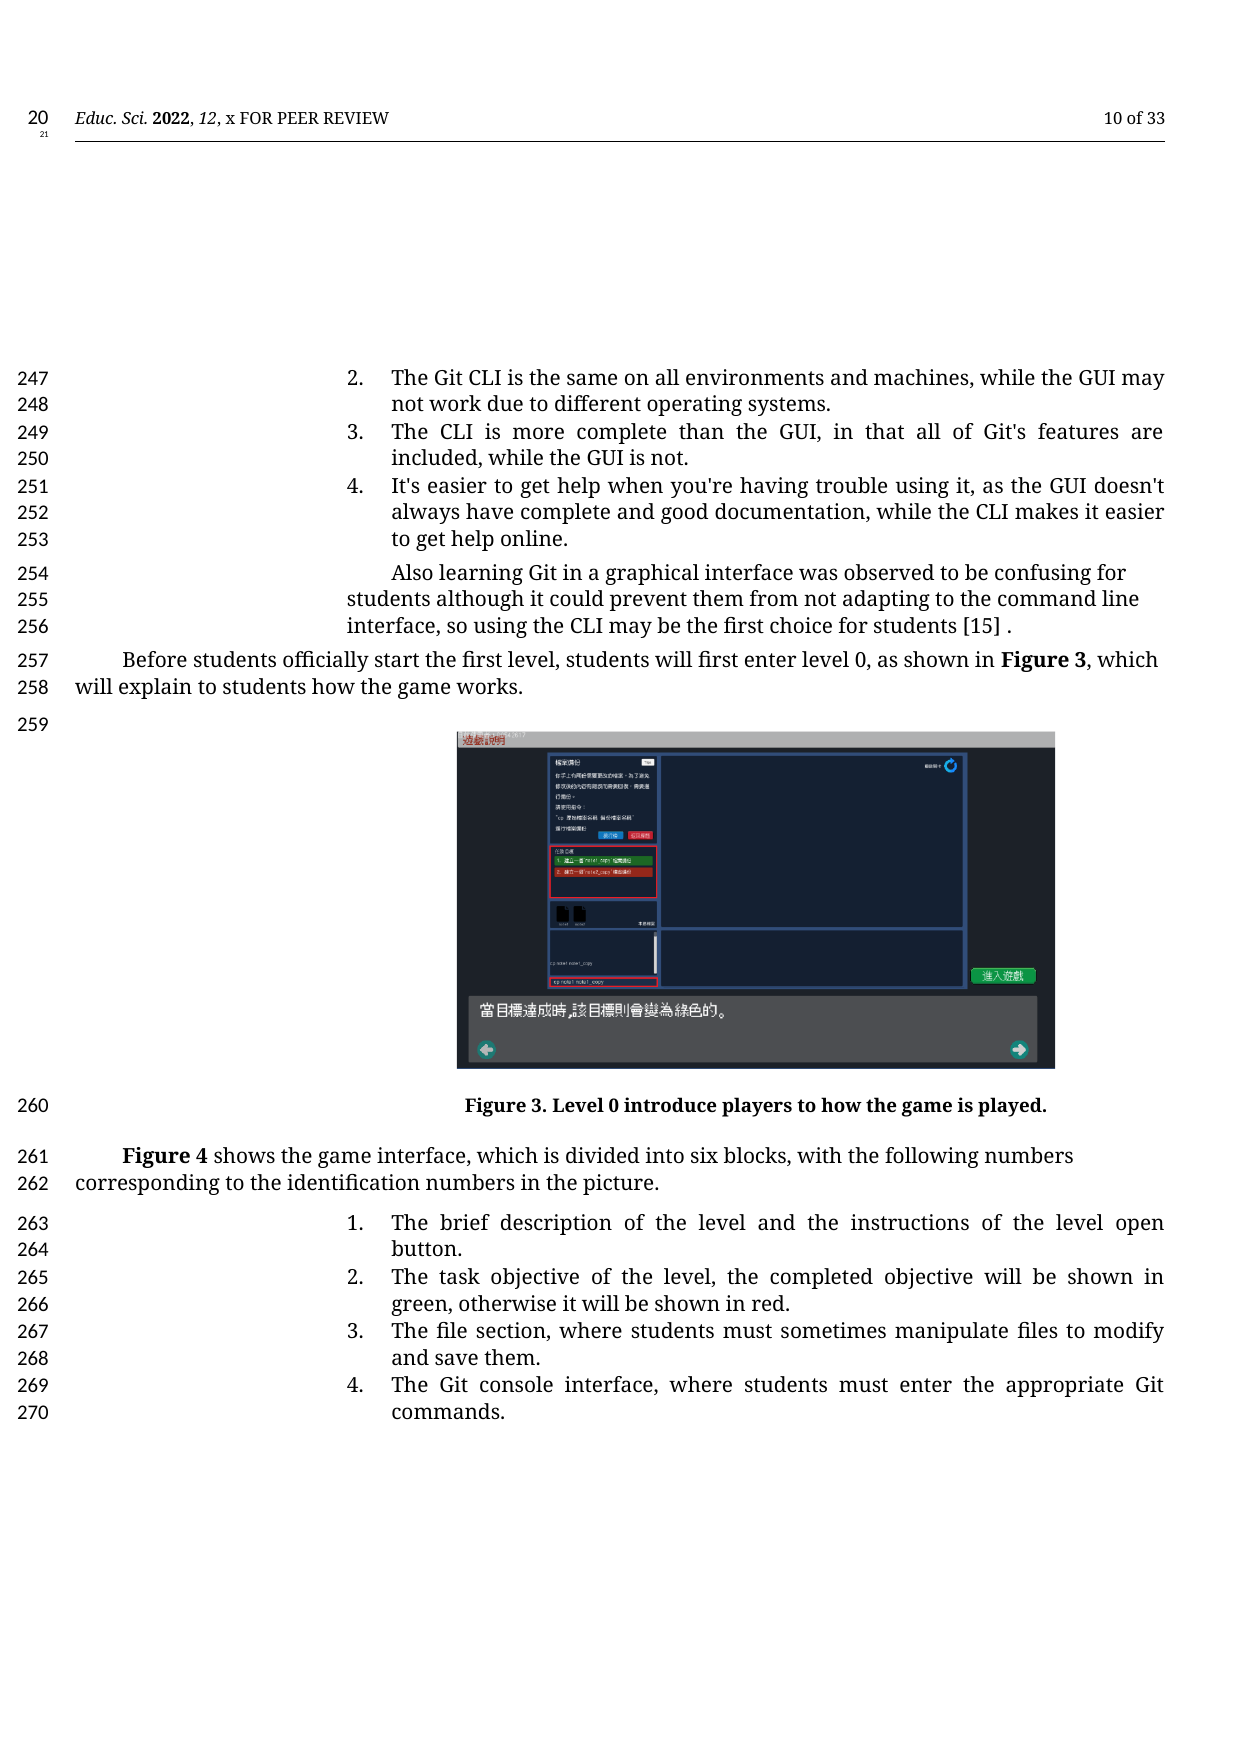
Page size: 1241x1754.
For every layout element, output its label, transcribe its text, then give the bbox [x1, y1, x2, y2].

list The file section, where students must sometimes manipulate files to modify and save them. [347, 1317, 1165, 1371]
list The CLI is more complete than the GUI, in that all of Git's features are included, while the GUI is not. [347, 417, 1165, 472]
list The task objective of the level, the completed objective will be shown in green, otherwise it will be shown in red. [347, 1263, 1165, 1317]
subtitle Before students officially start the first level, students will first enter level 0, as shown in Figure 3, which will explain to students how the game works. [75, 646, 1165, 700]
text Figure 3. Level 0 introduce players to how the game is played. [347, 1093, 1165, 1117]
list The Git CLI is the same on all environments and machines, while the GUI may not work due to different operating systems. [347, 363, 1165, 417]
list The Git console interface, where students must enter the appropriate Git commands. [347, 1371, 1165, 1425]
text Figure 4 shows the game interface, which is divided into six blocks, with the following numbers corresponding to the identification numbers in the picture. [75, 1142, 1165, 1196]
list It's easier to get help when you're having trouble using it, as the GUI doesn't always have complete and good documentation, while the CLI makes it easier to get help online. [347, 472, 1165, 553]
text Also learning Git in a graphical interface was observed to be confusing for students although it could prevent them from not adapting to the command line interface, so using the CLI may be the first choice for students [15] . [347, 559, 1165, 640]
list The brief description of the level and the instructions of the level open button. [347, 1209, 1165, 1263]
